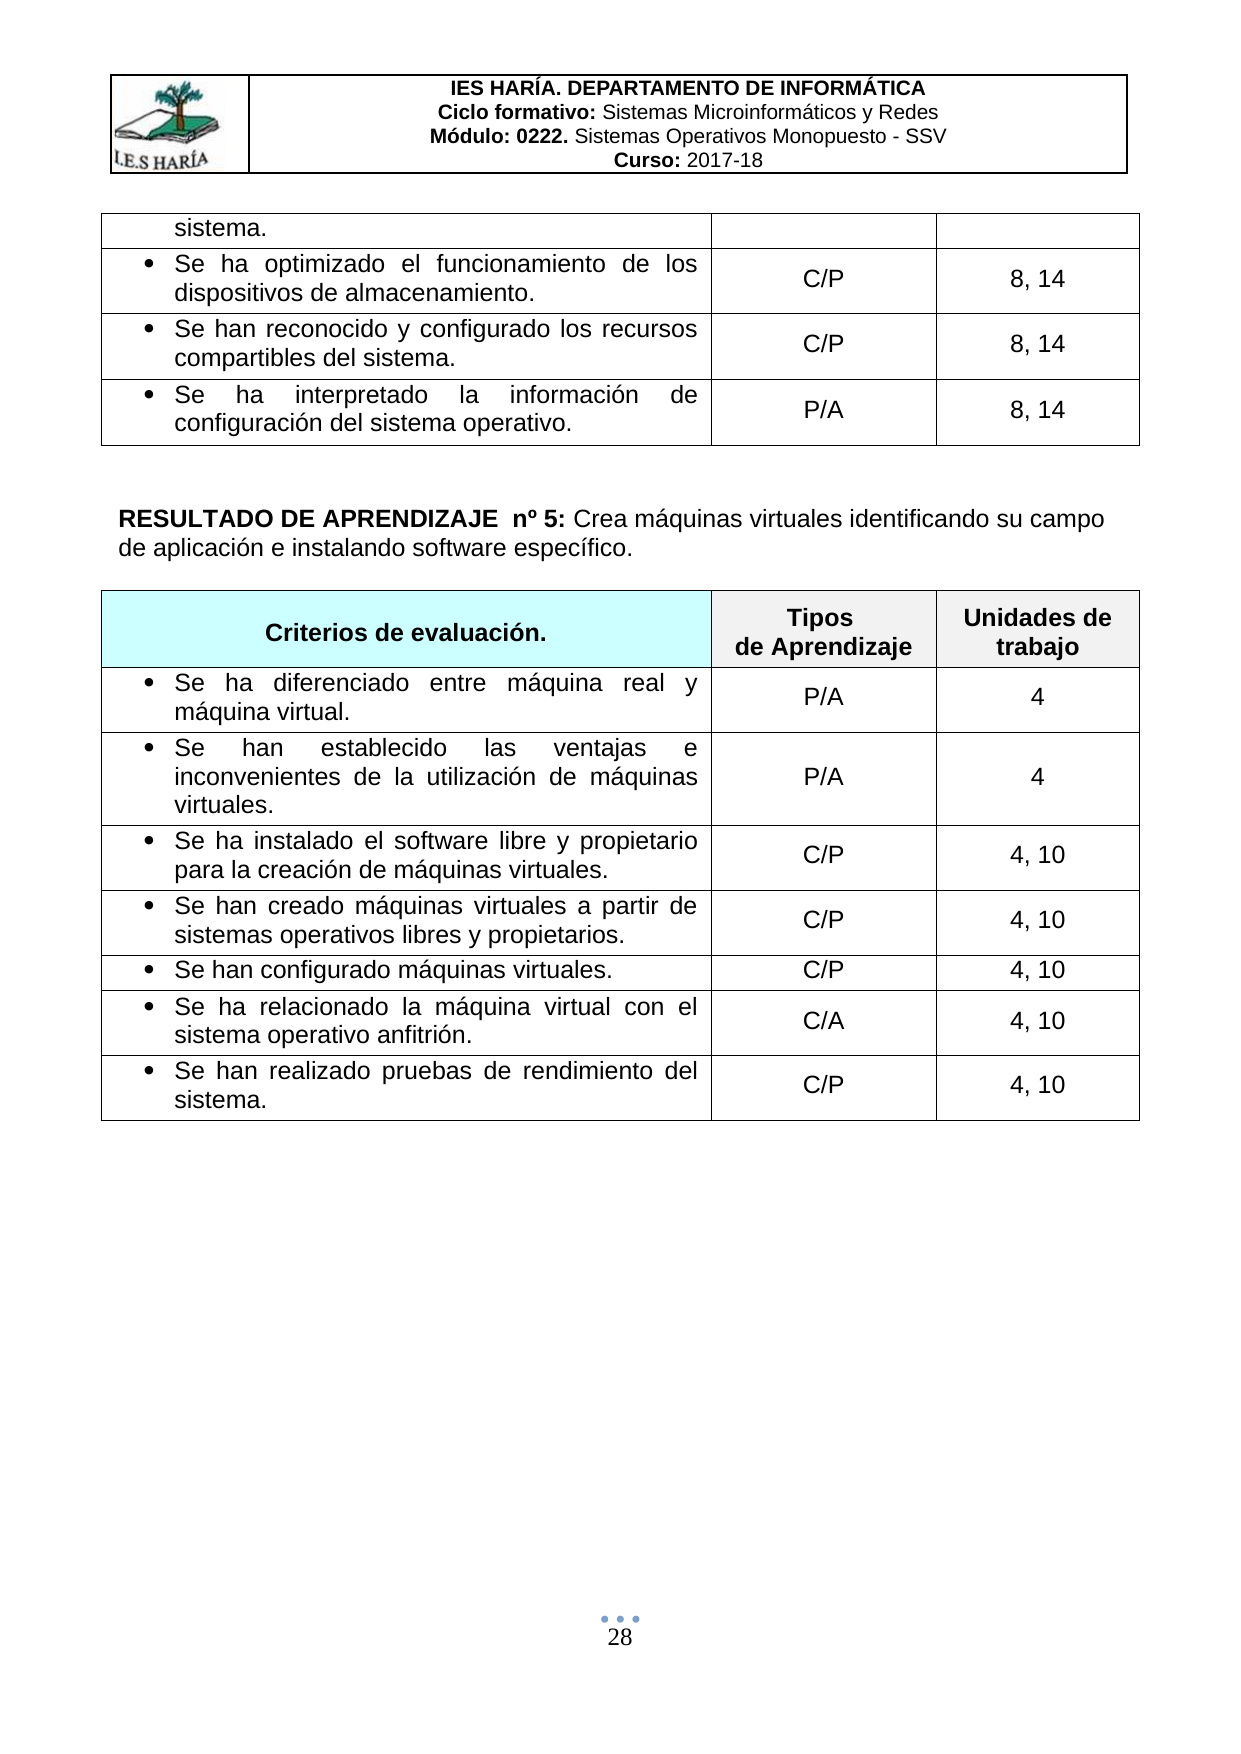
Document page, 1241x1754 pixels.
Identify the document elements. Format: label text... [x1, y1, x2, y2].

table_cell 4 [937, 733, 1139, 825]
table_cell 8, 14 [937, 249, 1139, 313]
table_cell Se han establecido las ventajas e inconvenientes de la utilización de máquinas virtuales. [102, 733, 711, 825]
table_cell Se han configurado máquinas virtuales. [102, 956, 711, 990]
table_cell sistema. [102, 214, 711, 248]
table_cell Se ha instalado el software libre y propietario para la creación de máquinas virtuales. [102, 826, 711, 890]
table_cell Se ha interpretado la información de configuración del sistema operativo. [102, 380, 711, 445]
table_header Tipos de Aprendizaje [712, 591, 936, 667]
table_cell C/A [712, 991, 936, 1055]
table_cell 4, 10 [937, 991, 1139, 1055]
table_cell 4, 10 [937, 956, 1139, 990]
picture [112, 76, 225, 171]
table_cell [712, 214, 936, 248]
table_cell 8, 14 [937, 380, 1139, 445]
table_cell C/P [712, 314, 936, 378]
table_cell [937, 214, 1139, 248]
table_cell C/P [712, 891, 936, 954]
table_cell Se han reconocido y configurado los recursos compartibles del sistema. [102, 314, 711, 378]
table_cell C/P [712, 1056, 936, 1120]
table_cell Se han realizado pruebas de rendimiento del sistema. [102, 1056, 711, 1120]
table_cell 4, 10 [937, 891, 1139, 954]
table_cell 4 [937, 668, 1139, 732]
table_cell P/A [712, 380, 936, 445]
table_cell P/A [712, 668, 936, 732]
table_header Unidades de trabajo [937, 591, 1139, 667]
table_cell Se ha diferenciado entre máquina real y máquina virtual. [102, 668, 711, 732]
table_cell C/P [712, 826, 936, 890]
table_cell Se ha optimizado el funcionamiento de los dispositivos de almacenamiento. [102, 249, 711, 313]
table_cell P/A [712, 733, 936, 825]
table_cell 4, 10 [937, 826, 1139, 890]
text RESULTADO DE APRENDIZAJE nº 5: Crea máquinas virtuales identificando su campo de aplicación e instalando software específico. [118, 504, 1122, 561]
table_cell C/P [712, 249, 936, 313]
table_cell C/P [712, 956, 936, 990]
table_cell Se han creado máquinas virtuales a partir de sistemas operativos libres y propietarios. [102, 891, 711, 954]
table_cell 8, 14 [937, 314, 1139, 378]
table_header Criterios de evaluación. [102, 591, 711, 667]
table_cell 4, 10 [937, 1056, 1139, 1120]
table_cell Se ha relacionado la máquina virtual con el sistema operativo anfitrión. [102, 991, 711, 1055]
